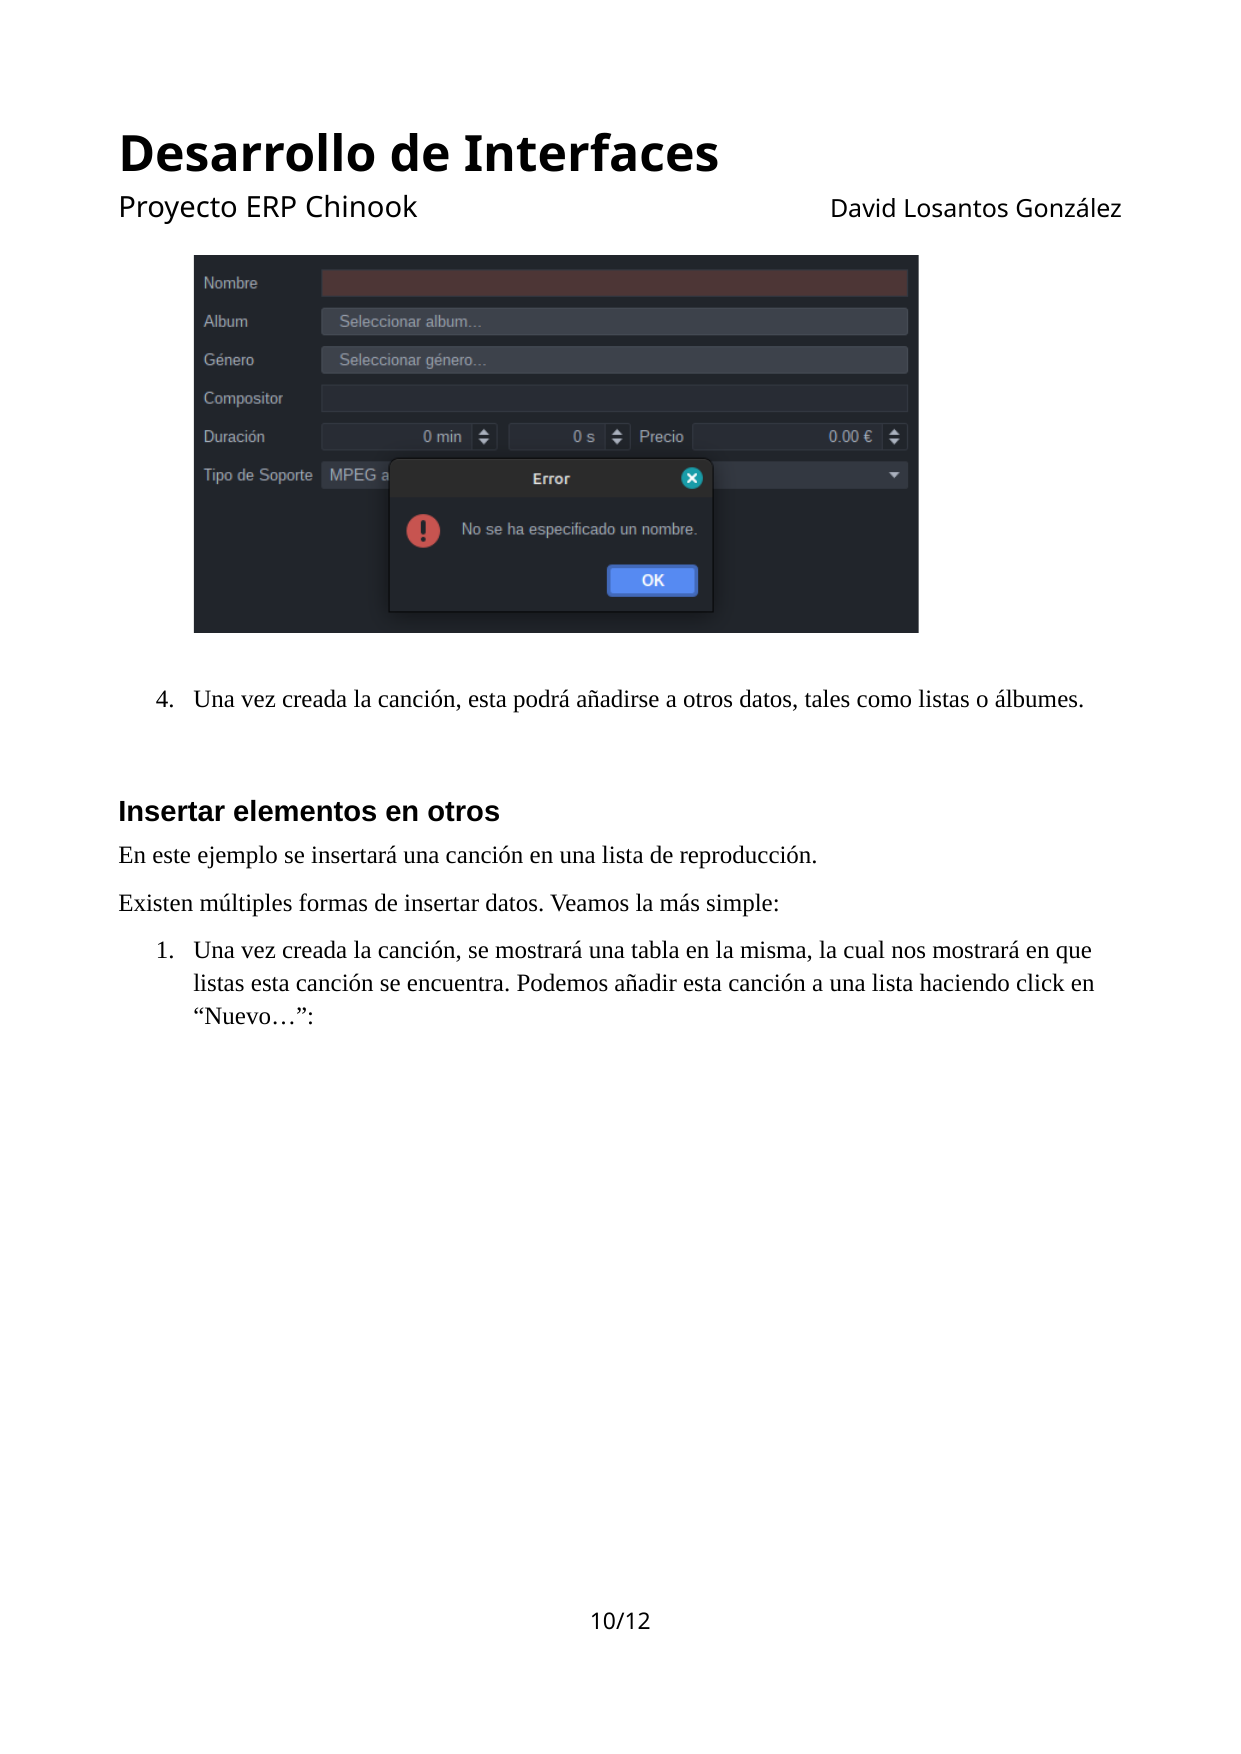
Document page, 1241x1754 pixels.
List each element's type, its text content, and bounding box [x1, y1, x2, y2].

list Una vez creada la canción, esta podrá añadirse a otros datos, tales como listas o álbumes. [156, 684, 1122, 713]
subtitle Insertar elementos en otros [118, 794, 1122, 828]
text En este ejemplo se insertará una canción en una lista de reproducción. [118, 840, 1122, 869]
text Existen múltiples formas de insertar datos. Veamos la más simple: [118, 888, 1122, 916]
list Una vez creada la canción, se mostrará una tabla en la misma, la cual nos mostrará en que listas esta canción se encuentra. Podemos añadir esta canción a una lista haciendo click en “Nuevo…”: [156, 935, 1122, 1030]
picture [193, 255, 919, 633]
